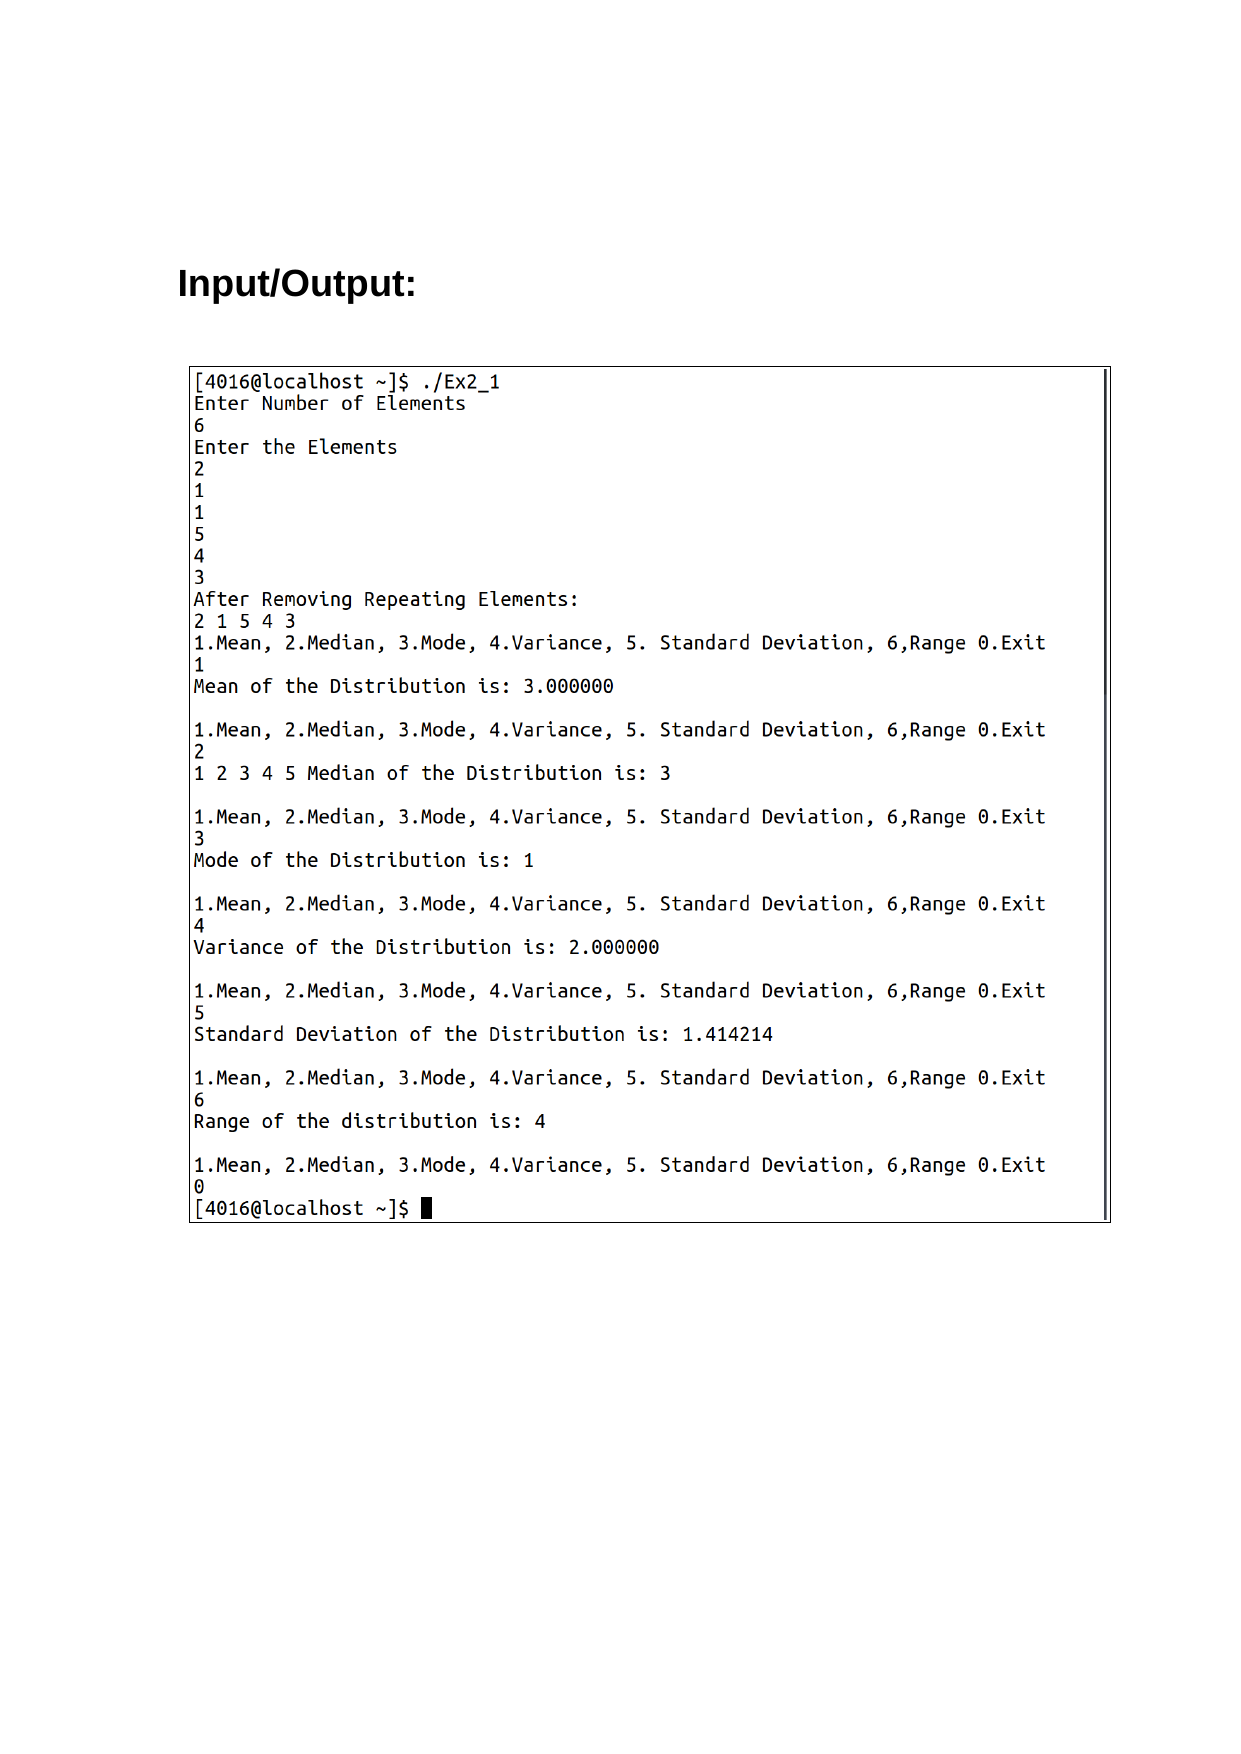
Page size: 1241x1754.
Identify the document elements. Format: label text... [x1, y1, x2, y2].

picture [192, 369, 1107, 1220]
subtitle Input/Output: [177, 261, 1122, 305]
